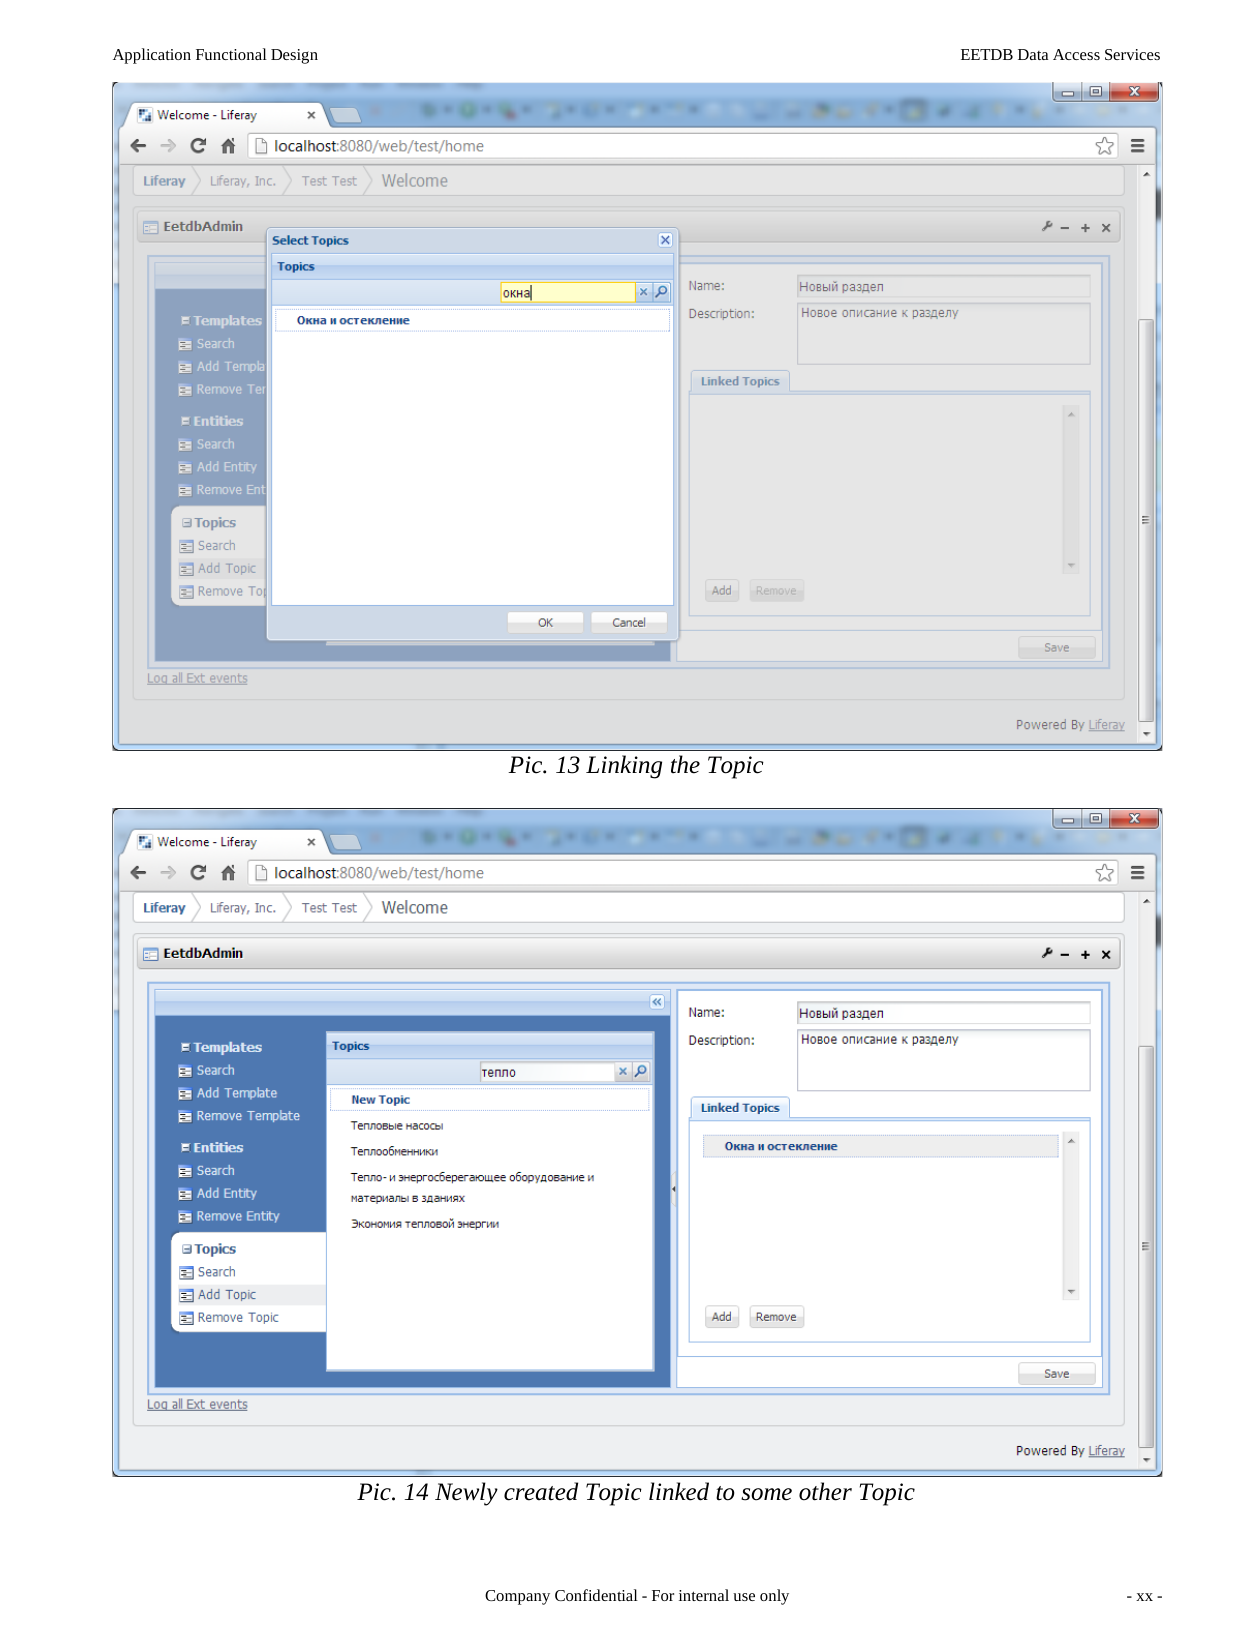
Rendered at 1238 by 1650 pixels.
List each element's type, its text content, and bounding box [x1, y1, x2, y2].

picture [112, 808, 1163, 1477]
text Pic. 13 Linking the Topic [112, 751, 1162, 779]
text Pic. 14 Newly created Topic linked to some other Topic [112, 1477, 1162, 1505]
picture [112, 82, 1163, 751]
